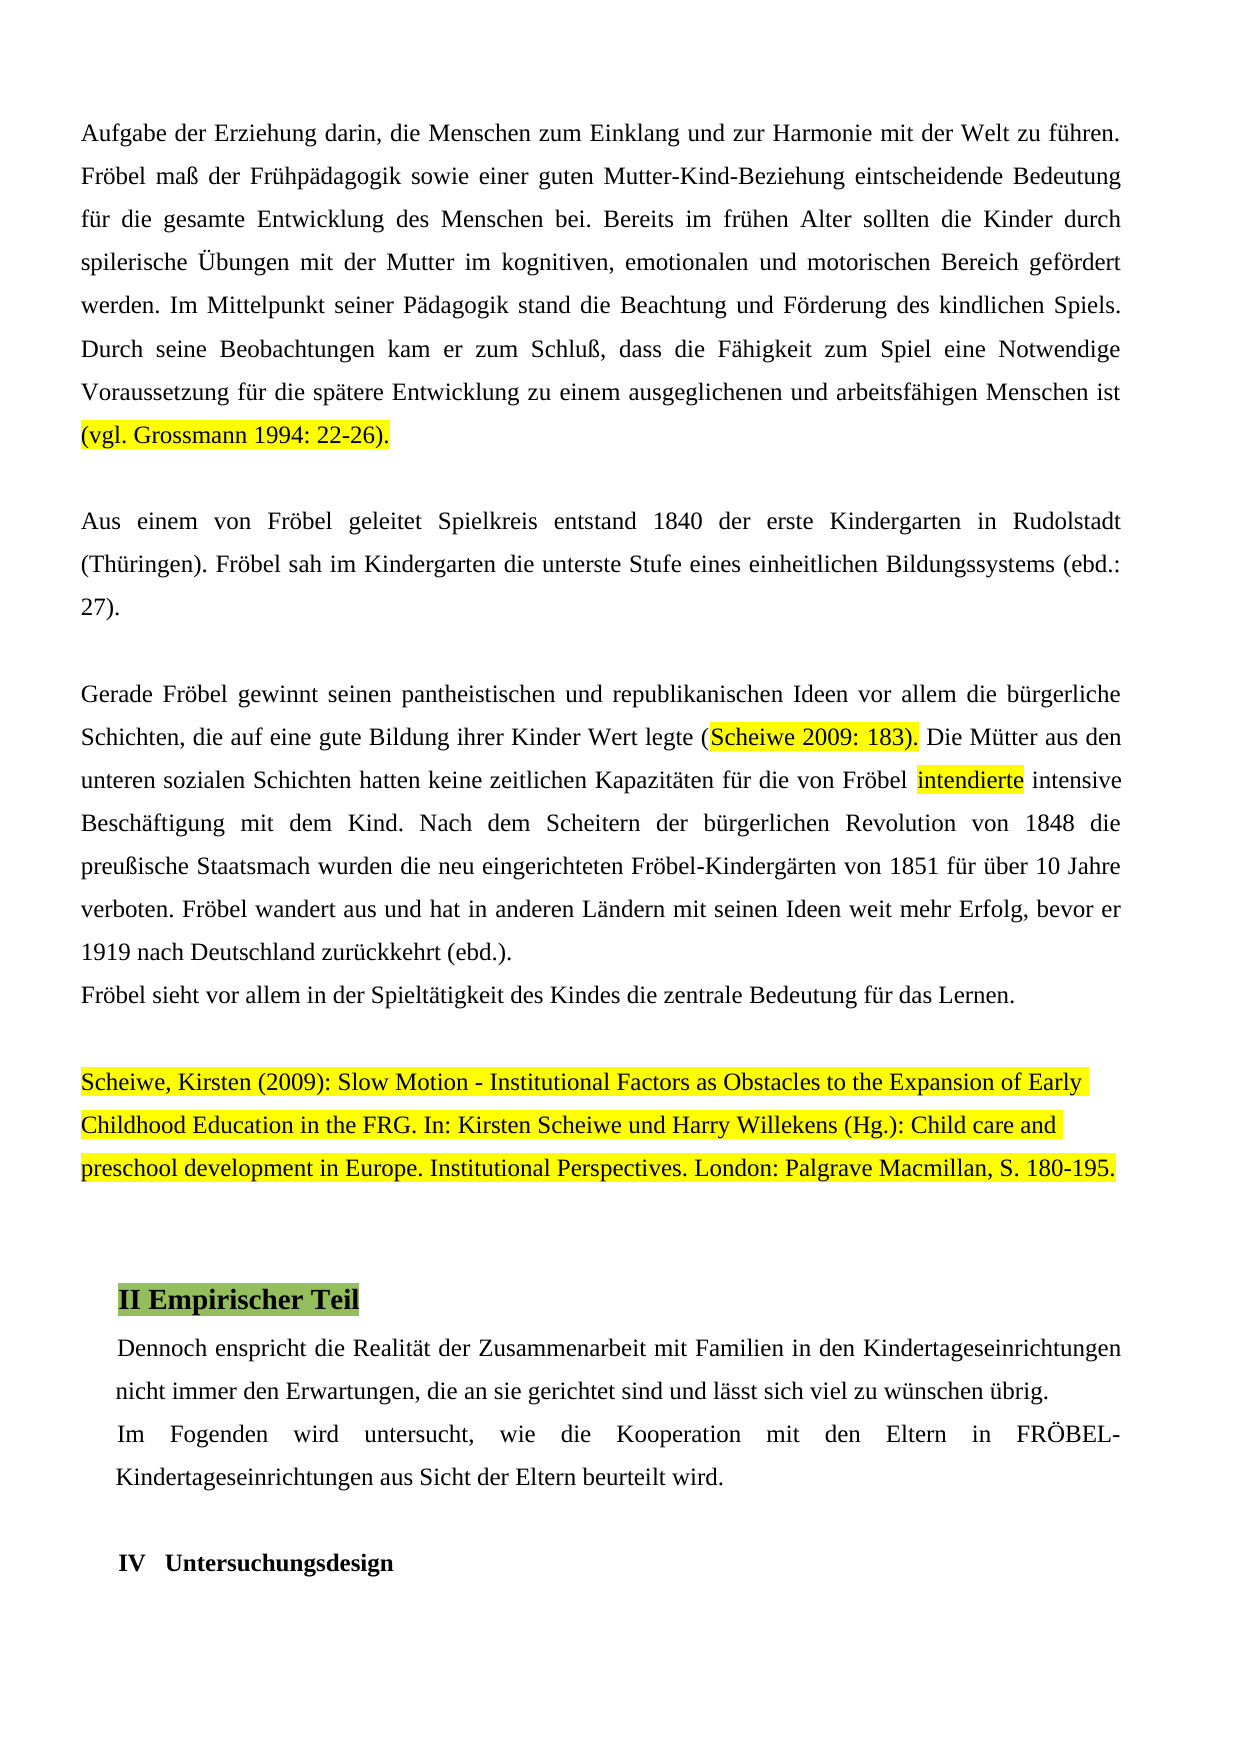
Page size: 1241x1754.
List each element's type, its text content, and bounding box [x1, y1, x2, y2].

text Scheiwe, Kirsten (2009): Slow Motion - Institutional Factors as Obstacles to the Expansion of Early [81, 1067, 1122, 1096]
text Gerade Fröbel gewinnt seinen pantheistischen und republikanischen Ideen vor allem die bürgerliche Schichten, die auf eine gute Bildung ihrer Kinder Wert legte (Scheiwe 2009: 183). Die Mütter aus den unteren sozialen Schichten hatten keine zeitlichen Kapazitäten für die von Fröbel intendierte intensive Beschäftigung mit dem Kind. Nach dem Scheitern der bürgerlichen Revolution von 1848 die preußische Staatsmach wurden die neu eingerichteten Fröbel-Kindergärten von 1851 für über 10 Jahre verboten. Fröbel wandert aus und hat in anderen Ländern mit seinen Ideen weit mehr Erfolg, bevor er 1919 nach Deutschland zurückkehrt (ebd.). [81, 679, 1122, 966]
text Childhood Education in the FRG. In: Kirsten Scheiwe und Harry Willekens (Hg.): Child care and [81, 1110, 1122, 1139]
text Dennoch enspricht die Realität der Zusammenarbeit mit Familien in den Kindertageseinrichtungen nicht immer den Erwartungen, die an sie gerichtet sind und lässt sich viel zu wünschen übrig. [115, 1333, 1122, 1405]
list Aufgabe der Erziehung darin, die Menschen zum Einklang und zur Harmonie mit der Welt zu führen. Fröbel maß der Frühpädagogik sowie einer guten Mutter-Kind-Beziehung eintscheidende Bedeutung für die gesamte Entwicklung des Menschen bei. Bereits im frühen Alter sollten die Kinder durch spilerische Übungen mit der Mutter im kognitiven, emotionalen und motorischen Bereich gefördert werden. Im Mittelpunkt seiner Pädagogik stand die Beachtung und Förderung des kindlichen Spiels. Durch seine Beobachtungen kam er zum Schluß, dass die Fähigkeit zum Spiel eine Notwendige Voraussetzung für die spätere Entwicklung zu einem ausgeglichenen und arbeitsfähigen Menschen ist (vgl. Grossmann 1994: 22-26). [81, 118, 1122, 449]
text Im Fogenden wird untersucht, wie die Kooperation mit den Eltern in FRÖBEL-Kindertageseinrichtungen aus Sicht der Eltern beurteilt wird. [115, 1419, 1122, 1491]
text preschool development in Europe. Institutional Perspectives. London: Palgrave Macmillan, S. 180-195. [81, 1153, 1122, 1182]
text Fröbel sieht vor allem in der Spieltätigkeit des Kindes die zentrale Bedeutung für das Lernen. [81, 981, 1122, 1009]
text Aus einem von Fröbel geleitet Spielkreis entstand 1840 der erste Kindergarten in Rudolstadt (Thüringen). Fröbel sah im Kindergarten die unterste Stufe eines einheitlichen Bildungssystems (ebd.: 27). [81, 506, 1122, 621]
text II Empirischer Teil [81, 1282, 1122, 1316]
text IV Untersuchungsdesign [118, 1548, 1122, 1577]
